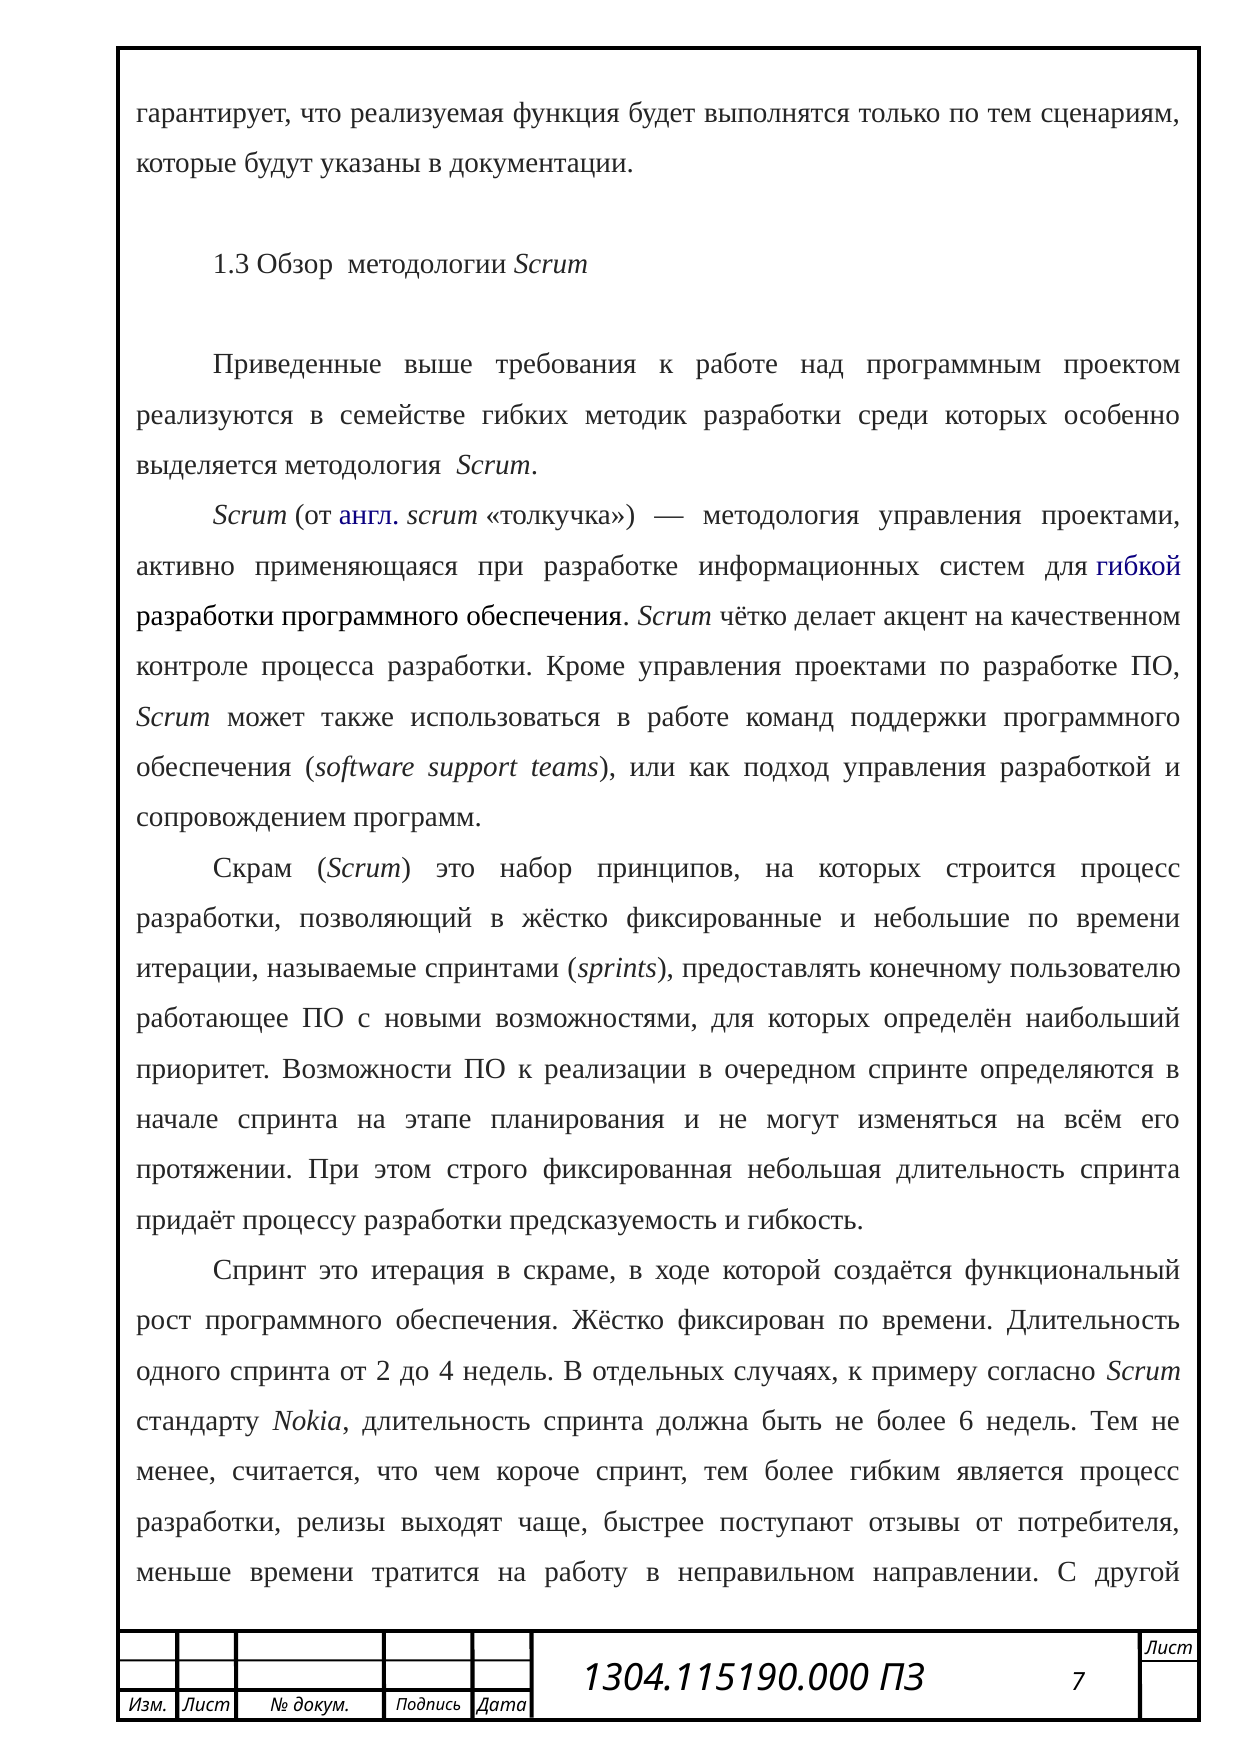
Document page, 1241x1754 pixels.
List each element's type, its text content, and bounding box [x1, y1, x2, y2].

text Scrum (от англ. scrum «толкучка») — методология управления проектами, активно применяющаяся при разработке информационных систем для гибкой разработки программного обеспечения. Scrum чётко делает акцент на качественном контроле процесса разработки. Кроме управления проектами по разработке ПО, Scrum может также использоваться в работе команд поддержки программного обеспечения (software support teams), или как подход управления разработкой и сопровождением программ. [136, 497, 1181, 833]
text Приведенные выше требования к работе над программным проектом реализуются в семействе гибких методик разработки среди которых особенно выделяется методология Scrum. [136, 347, 1181, 481]
text 1.3 Обзор методологии Scrum [136, 246, 1181, 279]
text Скрам (Scrum) это набор принципов, на которых строится процесс разработки, позволяющий в жёстко фиксированные и небольшие по времени итерации, называемые спринтами (sprints), предоставлять конечному пользователю работающее ПО с новыми возможностями, для которых определён наибольший приоритет. Возможности ПО к реализации в очередном спринте определяются в начале спринта на этапе планирования и не могут изменяться на всём его протяжении. При этом строго фиксированная небольшая длительность спринта придаёт процессу разработки предсказуемость и гибкость. [136, 850, 1181, 1235]
text гарантирует, что реализуемая функция будет выполнятся только по тем сценариям, которые будут указаны в документации. [136, 95, 1181, 179]
text Спринт это итерация в скраме, в ходе которой создаётся функциональный рост программного обеспечения. Жёстко фиксирован по времени. Длительность одного спринта от 2 до 4 недель. В отдельных случаях, к примеру согласно Scrum стандарту Nokia, длительность спринта должна быть не более 6 недель. Тем не менее, считается, что чем короче спринт, тем более гибким является процесс разработки, релизы выходят чаще, быстрее поступают отзывы от потребителя, меньше времени тратится на работу в неправильном направлении. С другой [136, 1252, 1181, 1588]
